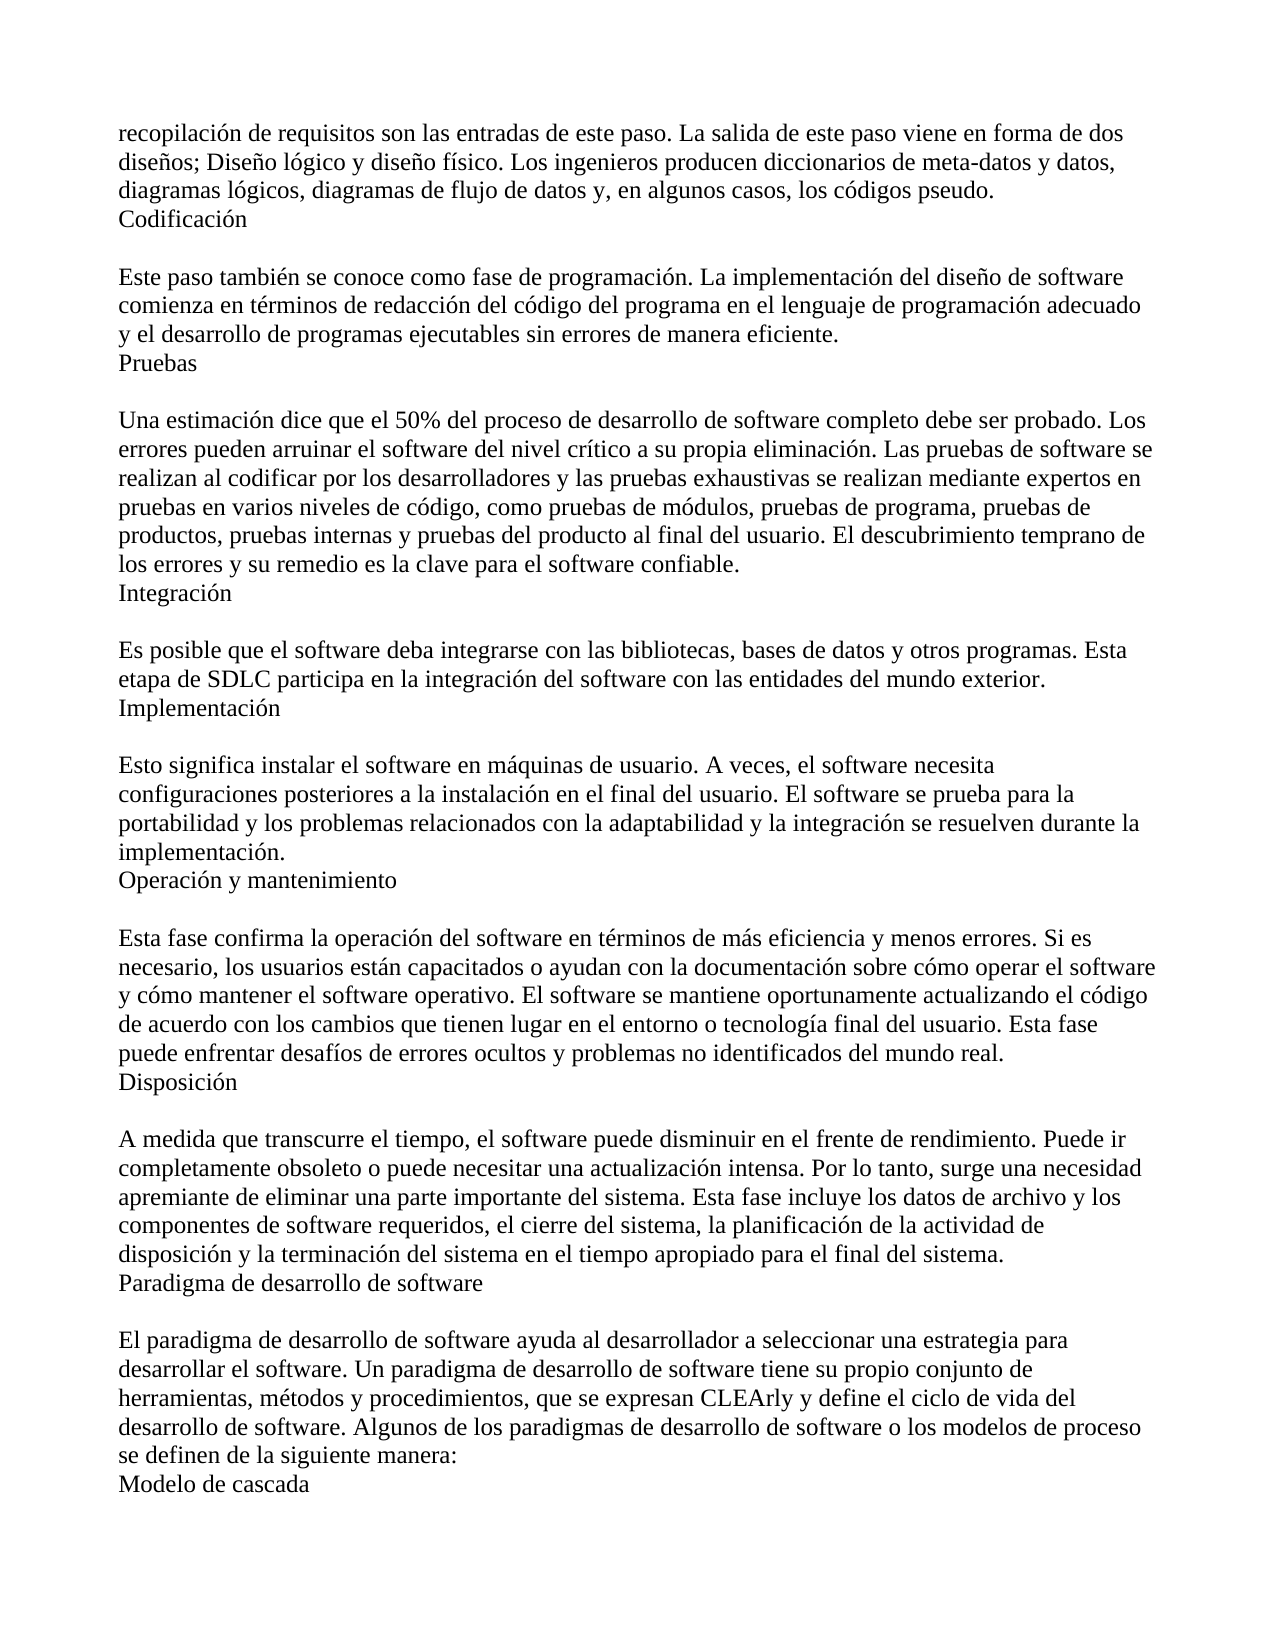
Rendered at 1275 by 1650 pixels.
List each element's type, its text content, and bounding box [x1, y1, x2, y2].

text recopilación de requisitos son las entradas de este paso. La salida de este paso viene en forma de dos diseños; Diseño lógico y diseño físico. Los ingenieros producen diccionarios de meta-datos y datos, diagramas lógicos, diagramas de flujo de datos y, en algunos casos, los códigos pseudo. Codificación Este paso también se conoce como fase de programación. La implementación del diseño de software comienza en términos de redacción del código del programa en el lenguaje de programación adecuado y el desarrollo de programas ejecutables sin errores de manera eficiente. Pruebas Una estimación dice que el 50% del proceso de desarrollo de software completo debe ser probado. Los errores pueden arruinar el software del nivel crítico a su propia eliminación. Las pruebas de software se realizan al codificar por los desarrolladores y las pruebas exhaustivas se realizan mediante expertos en pruebas en varios niveles de código, como pruebas de módulos, pruebas de programa, pruebas de productos, pruebas internas y pruebas del producto al final del usuario. El descubrimiento temprano de los errores y su remedio es la clave para el software confiable. Integración Es posible que el software deba integrarse con las bibliotecas, bases de datos y otros programas. Esta etapa de SDLC participa en la integración del software con las entidades del mundo exterior. Implementación Esto significa instalar el software en máquinas de usuario. A veces, el software necesita configuraciones posteriores a la instalación en el final del usuario. El software se prueba para la portabilidad y los problemas relacionados con la adaptabilidad y la integración se resuelven durante la implementación. Operación y mantenimiento Esta fase confirma la operación del software en términos de más eficiencia y menos errores. Si es necesario, los usuarios están capacitados o ayudan con la documentación sobre cómo operar el software y cómo mantener el software operativo. El software se mantiene oportunamente actualizando el código de acuerdo con los cambios que tienen lugar en el entorno o tecnología final del usuario. Esta fase puede enfrentar desafíos de errores ocultos y problemas no identificados del mundo real. Disposición A medida que transcurre el tiempo, el software puede disminuir en el frente de rendimiento. Puede ir completamente obsoleto o puede necesitar una actualización intensa. Por lo tanto, surge una necesidad apremiante de eliminar una parte importante del sistema. Esta fase incluye los datos de archivo y los componentes de software requeridos, el cierre del sistema, la planificación de la actividad de disposición y la terminación del sistema en el tiempo apropiado para el final del sistema. Paradigma de desarrollo de software El paradigma de desarrollo de software ayuda al desarrollador a seleccionar una estrategia para desarrollar el software. Un paradigma de desarrollo de software tiene su propio conjunto de herramientas, métodos y procedimientos, que se expresan CLEArly y define el ciclo de vida del desarrollo de software. Algunos de los paradigmas de desarrollo de software o los modelos de proceso se definen de la siguiente manera: Modelo de cascada [118, 118, 1157, 1527]
